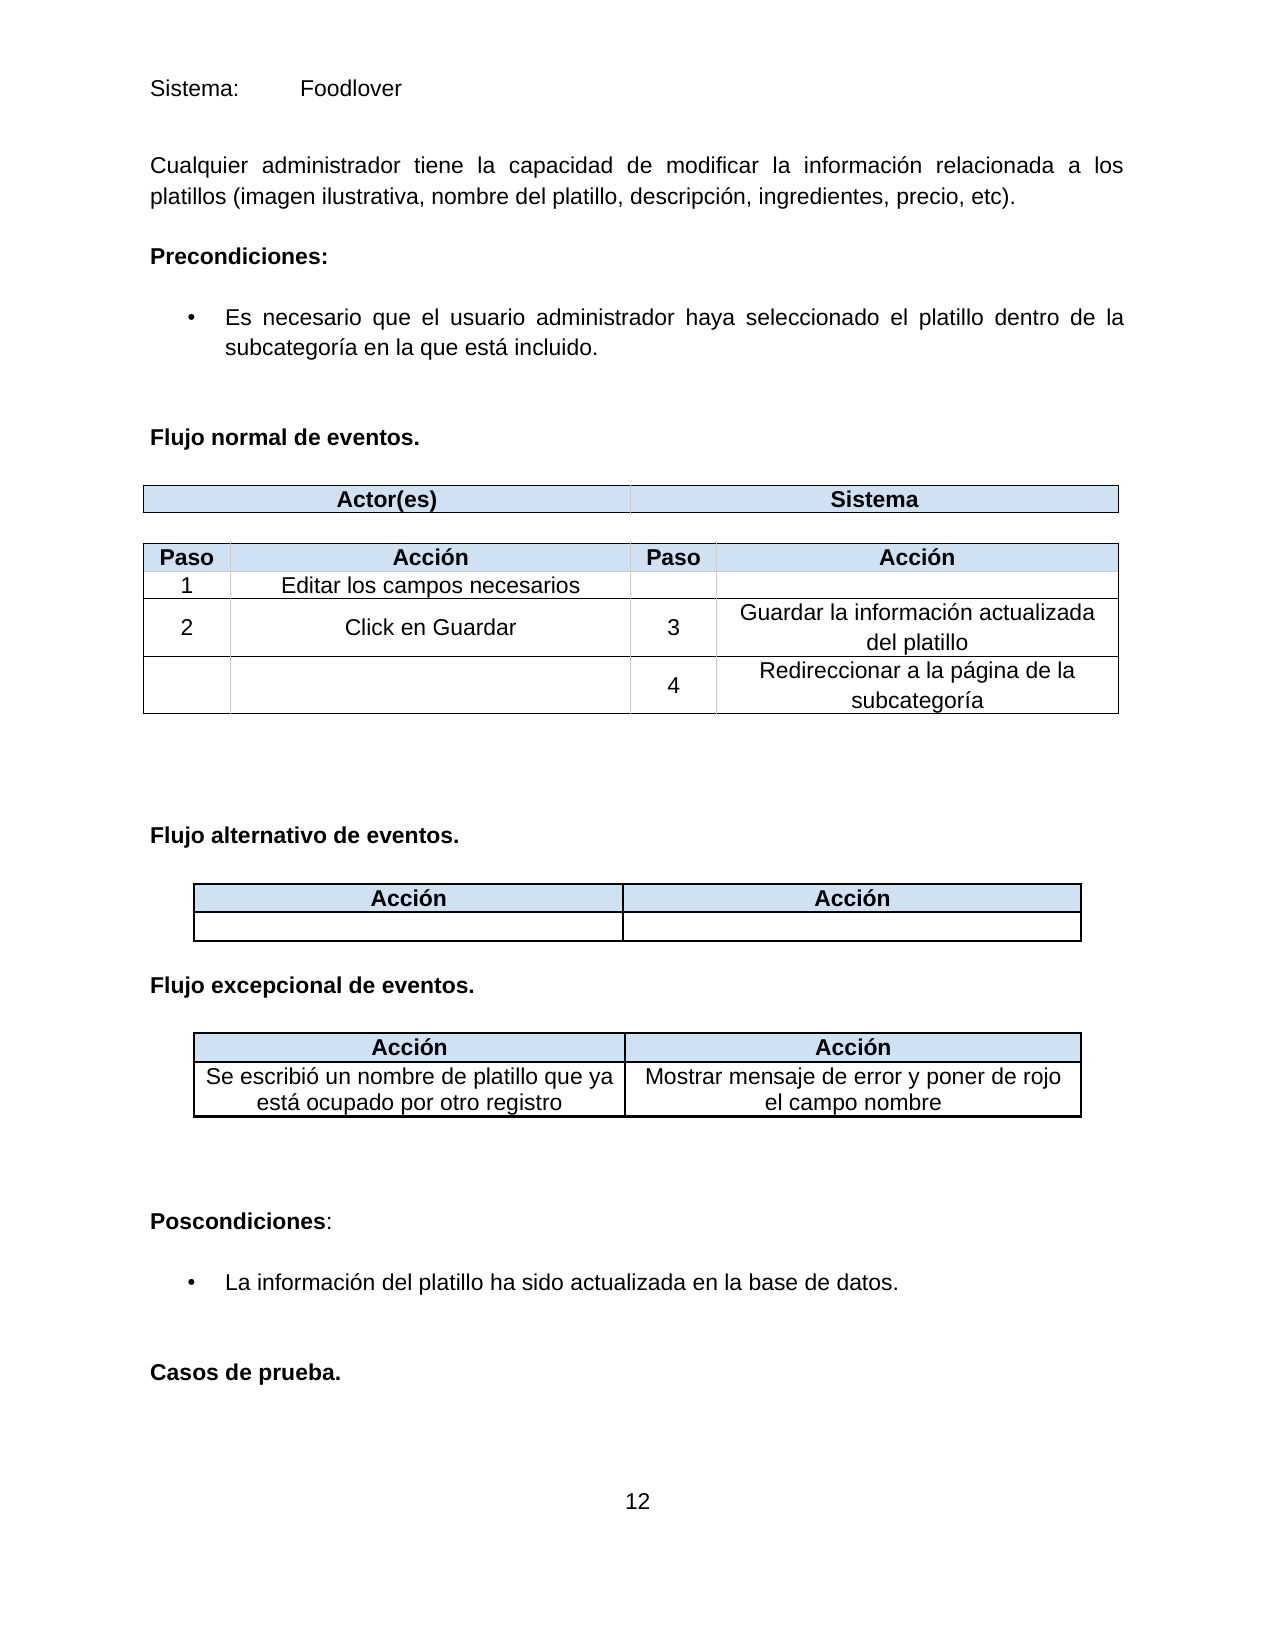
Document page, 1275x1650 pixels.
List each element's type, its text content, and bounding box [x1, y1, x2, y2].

text Flujo alternativo de eventos. [150, 822, 1125, 848]
table_header Actor(es) [144, 486, 630, 512]
table_cell [195, 913, 622, 939]
text Cualquier administrador tiene la capacidad de modificar la información relacionada a los platillos (imagen ilustrativa, nombre del platillo, descripción, ingredientes, precio, etc). [150, 152, 1125, 209]
table_cell [717, 572, 1118, 598]
table_header Acción [626, 1034, 1080, 1061]
text Flujo normal de eventos. [150, 424, 1125, 451]
table_cell Mostrar mensaje de error y poner de rojo el campo nombre [626, 1063, 1080, 1115]
table_cell Guardar la información actualizada del platillo [717, 599, 1118, 656]
table_header Acción [195, 885, 622, 911]
table_cell [144, 657, 230, 713]
table_header Sistema [631, 486, 1118, 512]
table_cell 4 [631, 657, 716, 713]
table_header Acción [624, 885, 1080, 911]
table_cell 3 [631, 599, 716, 656]
table_cell [624, 913, 1080, 939]
table_cell Editar los campos necesarios [231, 572, 630, 598]
text Poscondiciones: [150, 1208, 1125, 1234]
table_cell Se escribió un nombre de platillo que ya está ocupado por otro registro [195, 1063, 624, 1115]
table_cell 1 [144, 572, 230, 598]
table_header Paso [631, 544, 716, 571]
table_cell [631, 572, 716, 598]
text Casos de prueba. [150, 1359, 1125, 1386]
text Precondiciones: [150, 243, 1125, 269]
table_cell 2 [144, 599, 230, 656]
table_cell Redireccionar a la página de la subcategoría [717, 657, 1118, 713]
table_header Acción [717, 544, 1118, 571]
table_header Paso [144, 544, 230, 571]
table_header Acción [195, 1034, 624, 1061]
table_cell Click en Guardar [231, 599, 630, 656]
list La información del platillo ha sido actualizada en la base de datos. [187, 1268, 1125, 1295]
text Flujo excepcional de eventos. [150, 972, 1125, 998]
table_cell [231, 657, 630, 713]
table_header Acción [231, 544, 630, 571]
list Es necesario que el usuario administrador haya seleccionado el platillo dentro de la subcategoría en la que está incluido. [187, 303, 1125, 360]
